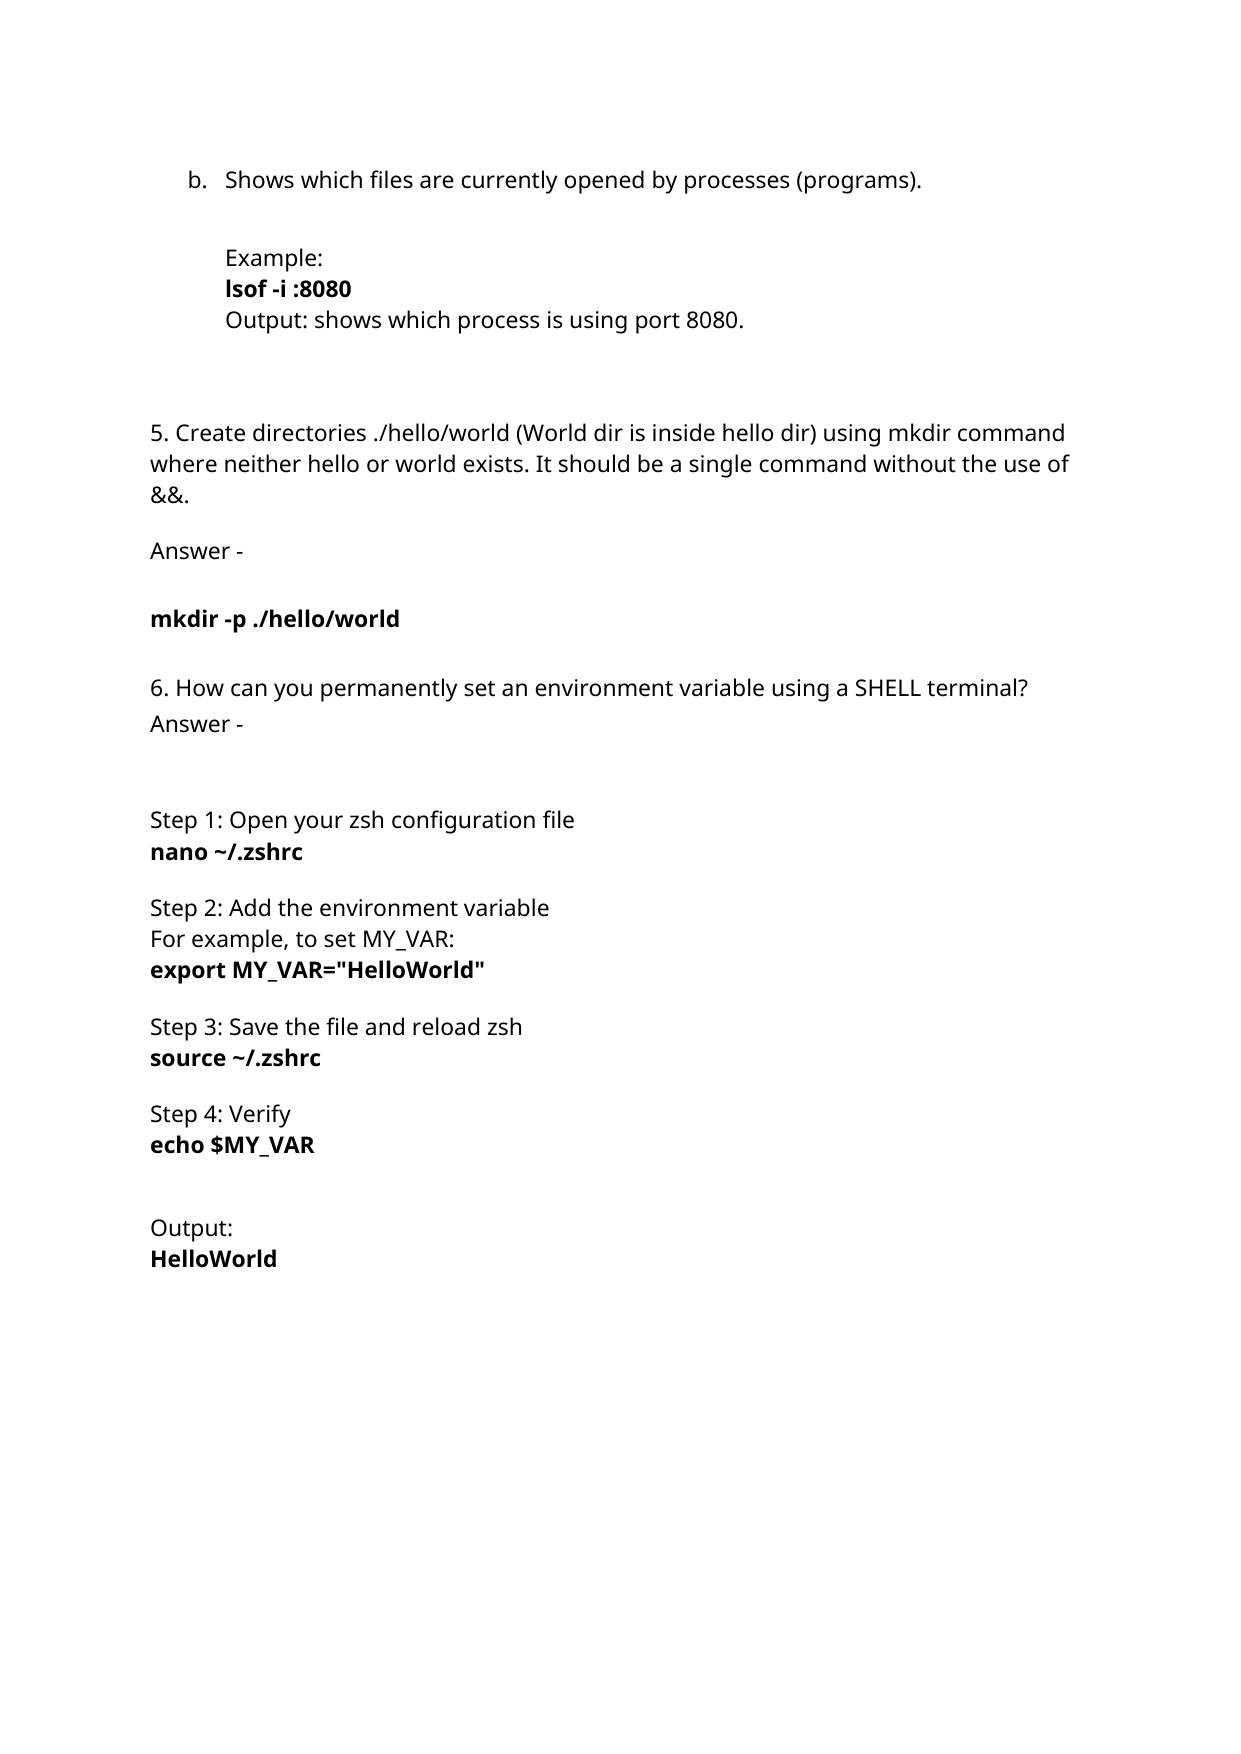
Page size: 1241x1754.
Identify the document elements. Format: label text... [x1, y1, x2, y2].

text Answer - [150, 535, 1090, 567]
text 6. How can you permanently set an environment variable using a SHELL terminal? [150, 672, 1090, 703]
text 5. Create directories ./hello/world (World dir is inside hello dir) using mkdir command where neither hello or world exists. It should be a single command without the use of &&. [150, 417, 1090, 510]
list [187, 150, 1090, 170]
text Example: lsof -i :8080 Output: shows which process is using port 8080. [150, 242, 1090, 335]
text Step 4: Verify echo $MY_VAR [150, 1098, 1090, 1187]
text Step 2: Add the environment variable For example, to set MY_VAR: export MY_VAR="HelloWorld" [150, 892, 1090, 986]
text mkdir -p ./hello/world [150, 603, 1090, 635]
list Shows which files are currently opened by processes (programs). [187, 170, 1090, 217]
text Answer - [150, 707, 1090, 739]
text Step 3: Save the file and reload zsh source ~/.zshrc [150, 1011, 1090, 1073]
text Step 1: Open your zsh configuration file nano ~/.zshrc [150, 804, 1090, 867]
text Output: HelloWorld [150, 1212, 1090, 1274]
